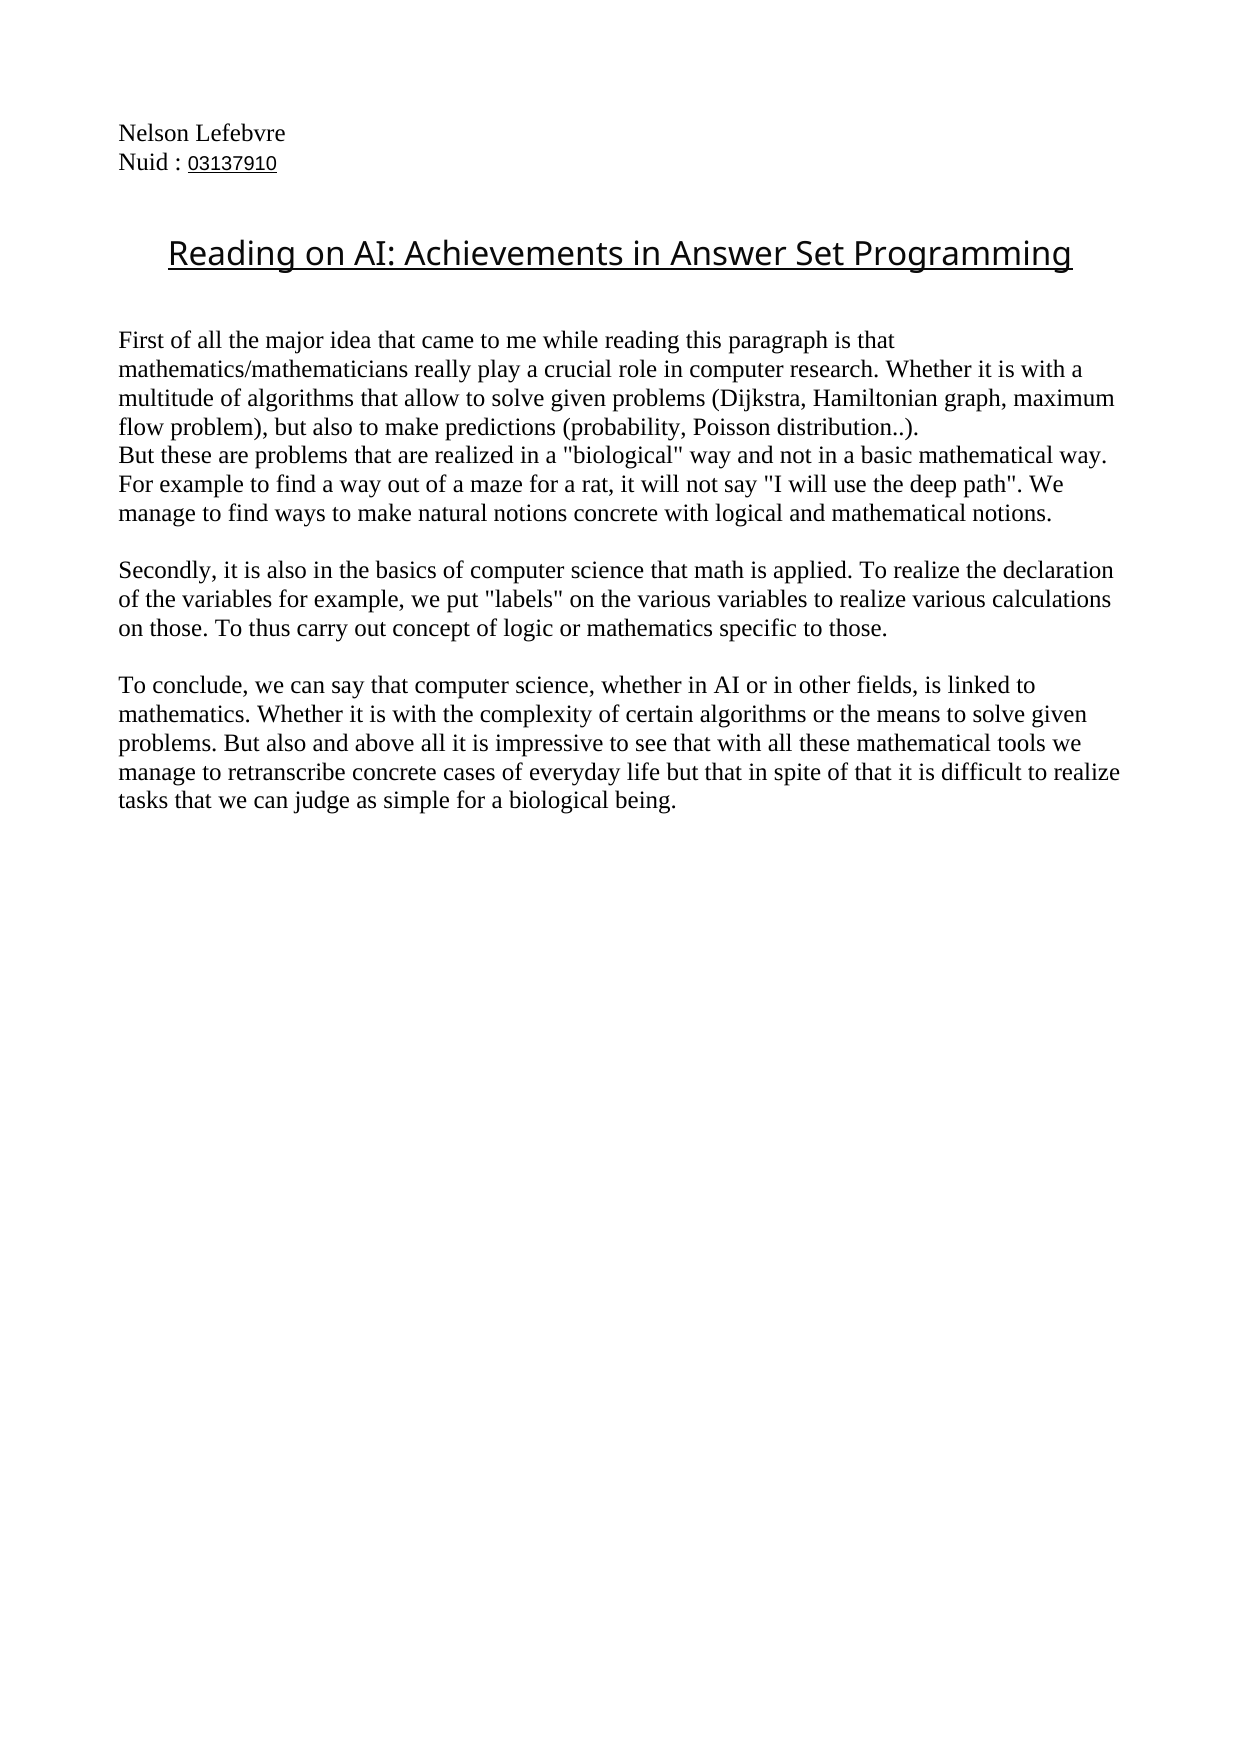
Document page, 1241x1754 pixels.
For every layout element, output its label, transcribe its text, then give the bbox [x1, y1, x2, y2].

subtitle Reading on AI: Achievements in Answer Set Programming [118, 229, 1122, 275]
text Secondly, it is also in the basics of computer science that math is applied. To realize the declaration of the variables for example, we put "labels" on the various variables to realize various calculations on those. To thus carry out concept of logic or mathematics specific to those. [118, 556, 1122, 642]
text But these are problems that are realized in a "biological" way and not in a basic mathematical way. For example to find a way out of a maze for a rat, it will not say "I will use the deep path". We manage to find ways to make natural notions concrete with logical and mathematical notions. [118, 441, 1122, 527]
text Nelson Lefebvre [118, 118, 1122, 147]
text To conclude, we can say that computer science, whether in AI or in other fields, is linked to mathematics. Whether it is with the complexity of certain algorithms or the means to solve given problems. But also and above all it is impressive to see that with all these mathematical tools we manage to retranscribe concrete cases of everyday life but that in spite of that it is difficult to realize tasks that we can judge as simple for a biological being. [118, 671, 1122, 814]
text First of all the major idea that came to me while reading this paragraph is that mathematics/mathematicians really play a crucial role in computer research. Whether it is with a multitude of algorithms that allow to solve given problems (Dijkstra, Hamiltonian graph, maximum flow problem), but also to make predictions (probability, Poisson distribution..). [118, 326, 1122, 441]
text Nuid : 03137910 [118, 147, 1122, 176]
